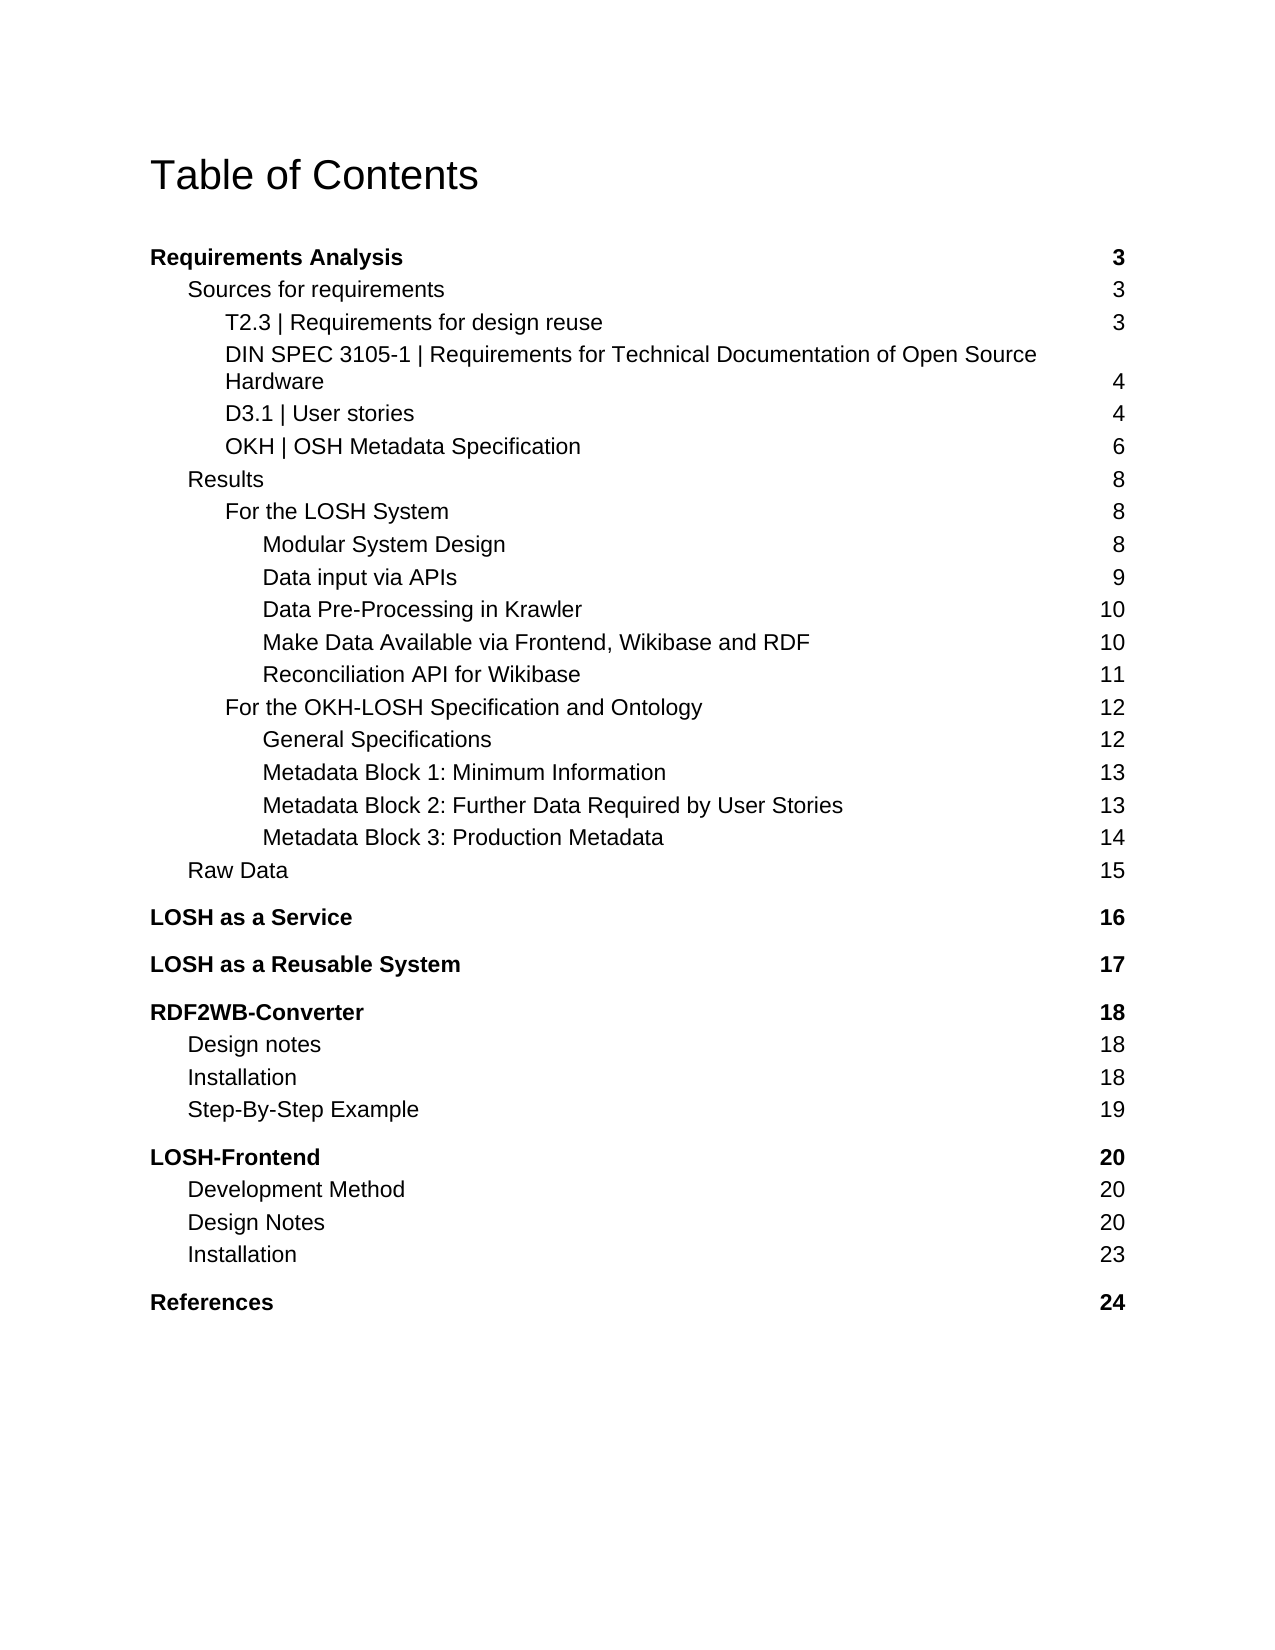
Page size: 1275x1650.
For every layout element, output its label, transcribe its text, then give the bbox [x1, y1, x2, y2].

text Raw Data 15 [187, 857, 1125, 883]
text References 24 [150, 1288, 1125, 1315]
text DIN SPEC 3105-1 | Requirements for Technical Documentation of Open Source Hardware 4 [225, 341, 1125, 394]
text LOSH-Frontend 20 [150, 1143, 1125, 1170]
text Step-By-Step Example 19 [187, 1096, 1125, 1123]
text Results 8 [187, 466, 1125, 492]
text For the OKH-LOSH Specification and Ontology 12 [225, 694, 1125, 720]
text Data Pre-Processing in Krawler 10 [262, 596, 1125, 622]
text Metadata Block 2: Further Data Required by User Stories 13 [262, 792, 1125, 818]
text Reconciliation API for Wikibase 11 [262, 661, 1125, 688]
text Data input via APIs 9 [262, 563, 1125, 590]
text RDF2WB-Converter 18 [150, 998, 1125, 1025]
text T2.3 | Requirements for design reuse 3 [225, 309, 1125, 335]
text Installation 18 [187, 1064, 1125, 1090]
text LOSH as a Reusable System 17 [150, 951, 1125, 978]
text Development Method 20 [187, 1176, 1125, 1202]
text Installation 23 [187, 1241, 1125, 1268]
text OKH | OSH Metadata Specification 6 [225, 433, 1125, 459]
text Metadata Block 3: Production Metadata 14 [262, 824, 1125, 851]
text Design Notes 20 [187, 1209, 1125, 1235]
text Design notes 18 [187, 1031, 1125, 1057]
text Metadata Block 1: Minimum Information 13 [262, 759, 1125, 785]
text Requirements Analysis 3 [150, 244, 1125, 270]
text For the LOSH System 8 [225, 498, 1125, 524]
text Modular System Design 8 [262, 531, 1125, 557]
text LOSH as a Service 16 [150, 904, 1125, 930]
text Sources for requirements 3 [187, 276, 1125, 303]
text Table of Contents [150, 150, 1125, 198]
text General Specifications 12 [262, 726, 1125, 753]
text Make Data Available via Frontend, Wikibase and RDF 10 [262, 629, 1125, 655]
text D3.1 | User stories 4 [225, 400, 1125, 427]
